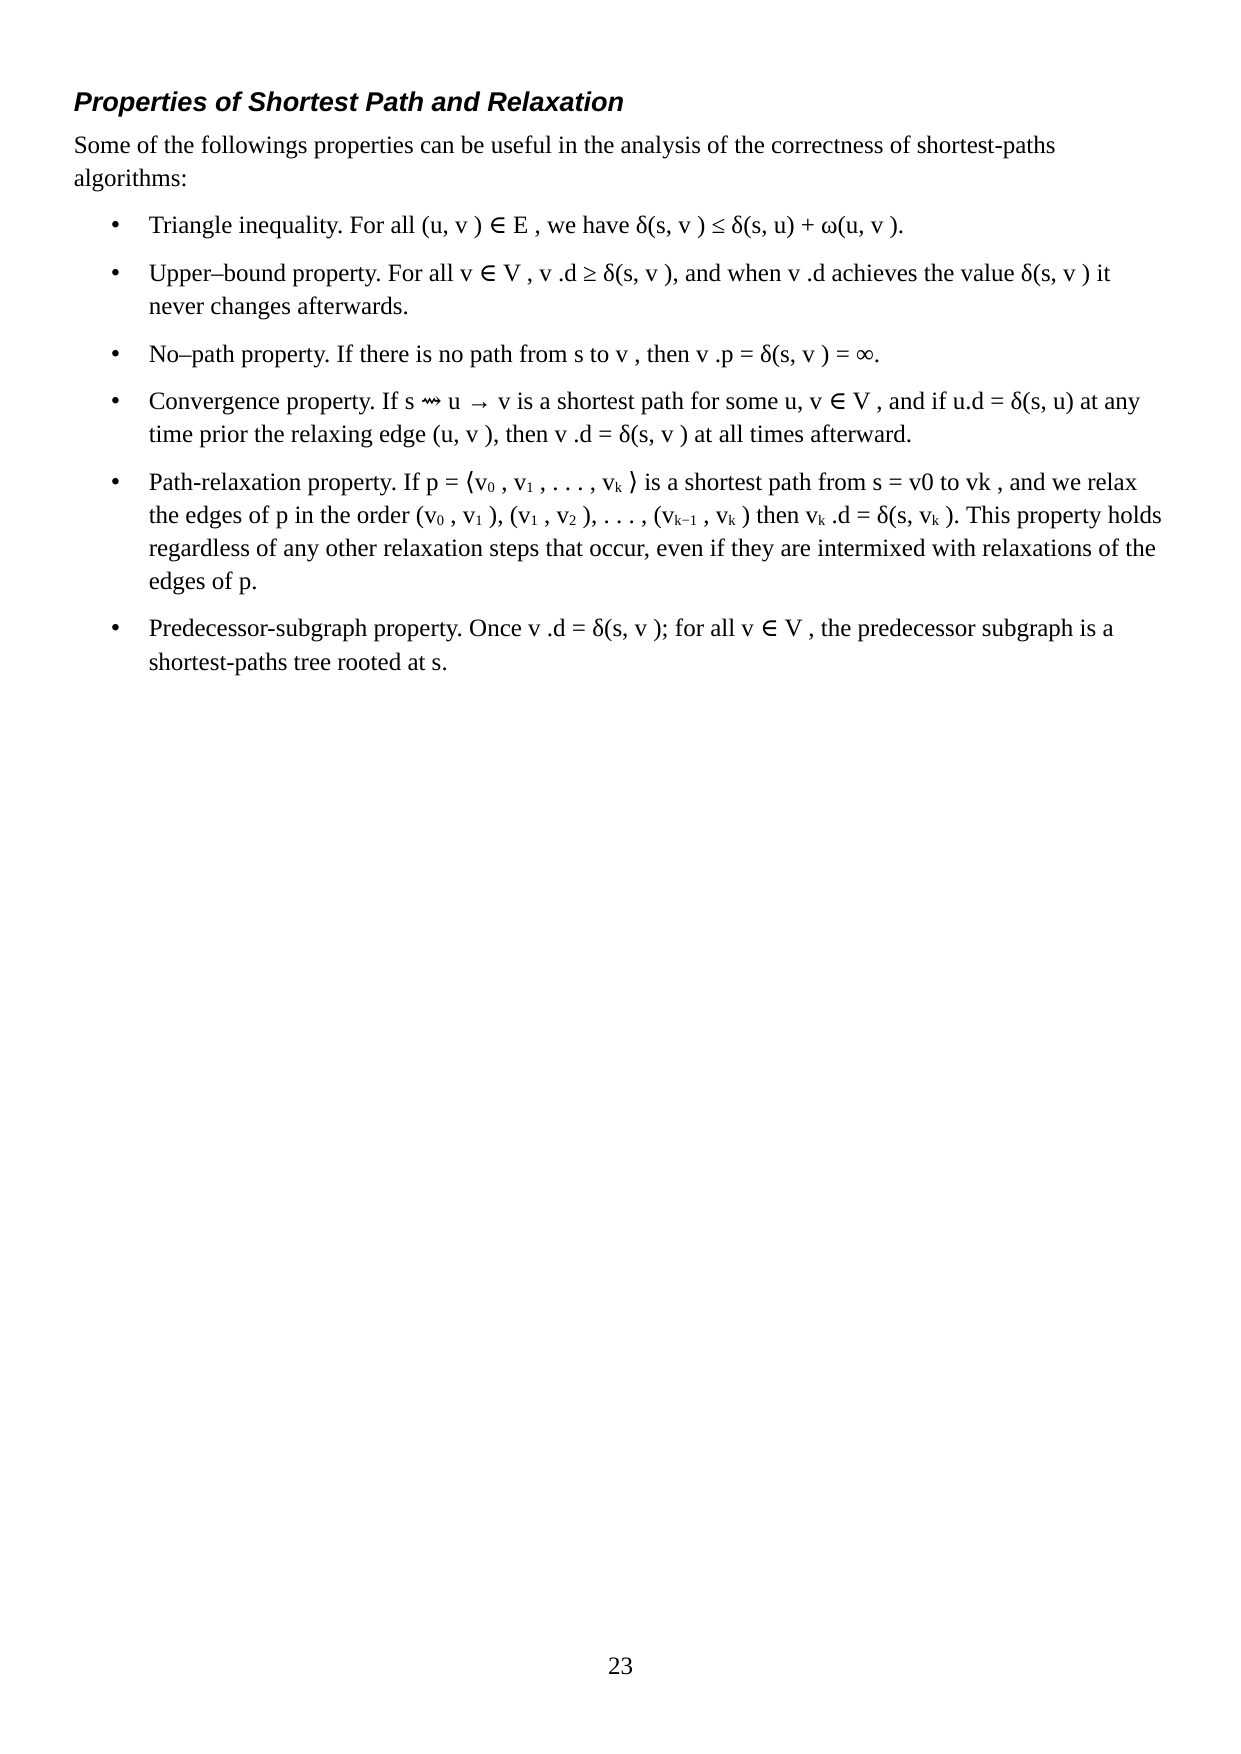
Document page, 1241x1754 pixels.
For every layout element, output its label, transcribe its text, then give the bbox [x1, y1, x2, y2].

subtitle Properties of Shortest Path and Relaxation [73, 86, 1167, 117]
list Convergence property. If s ⇝ u → v is a shortest path for some u, v ∈ V , and if u.d = δ(s, u) at any time prior the relaxing edge (u, v ), then v .d = δ(s, v ) at all times afterward. [111, 386, 1167, 448]
list No–path property. If there is no path from s to v , then v .p = δ(s, v ) = ∞. [111, 339, 1167, 367]
list Path-relaxation property. If p = ⟨v0 , v1 , . . . , vk ⟩ is a shortest path from s = v0 to vk , and we relax the edges of p in the order (v0 , v1 ), (v1 , v2 ), . . . , (vk−1 , vk ) then vk .d = δ(s, vk ). This property holds regardless of any other relaxation steps that occur, even if they are intermixed with relaxations of the edges of p. [111, 467, 1167, 595]
list Upper–bound property. For all v ∈ V , v .d ≥ δ(s, v ), and when v .d achieves the value δ(s, v ) it never changes afterwards. [111, 258, 1167, 320]
list Predecessor-subgraph property. Once v .d = δ(s, v ); for all v ∈ V , the predecessor subgraph is a shortest-paths tree rooted at s. [111, 613, 1167, 675]
text Some of the followings properties can be useful in the analysis of the correctness of shortest-paths algorithms: [73, 130, 1167, 192]
list Triangle inequality. For all (u, v ) ∈ E , we have δ(s, v ) ≤ δ(s, u) + ω(u, v ). [111, 210, 1167, 239]
